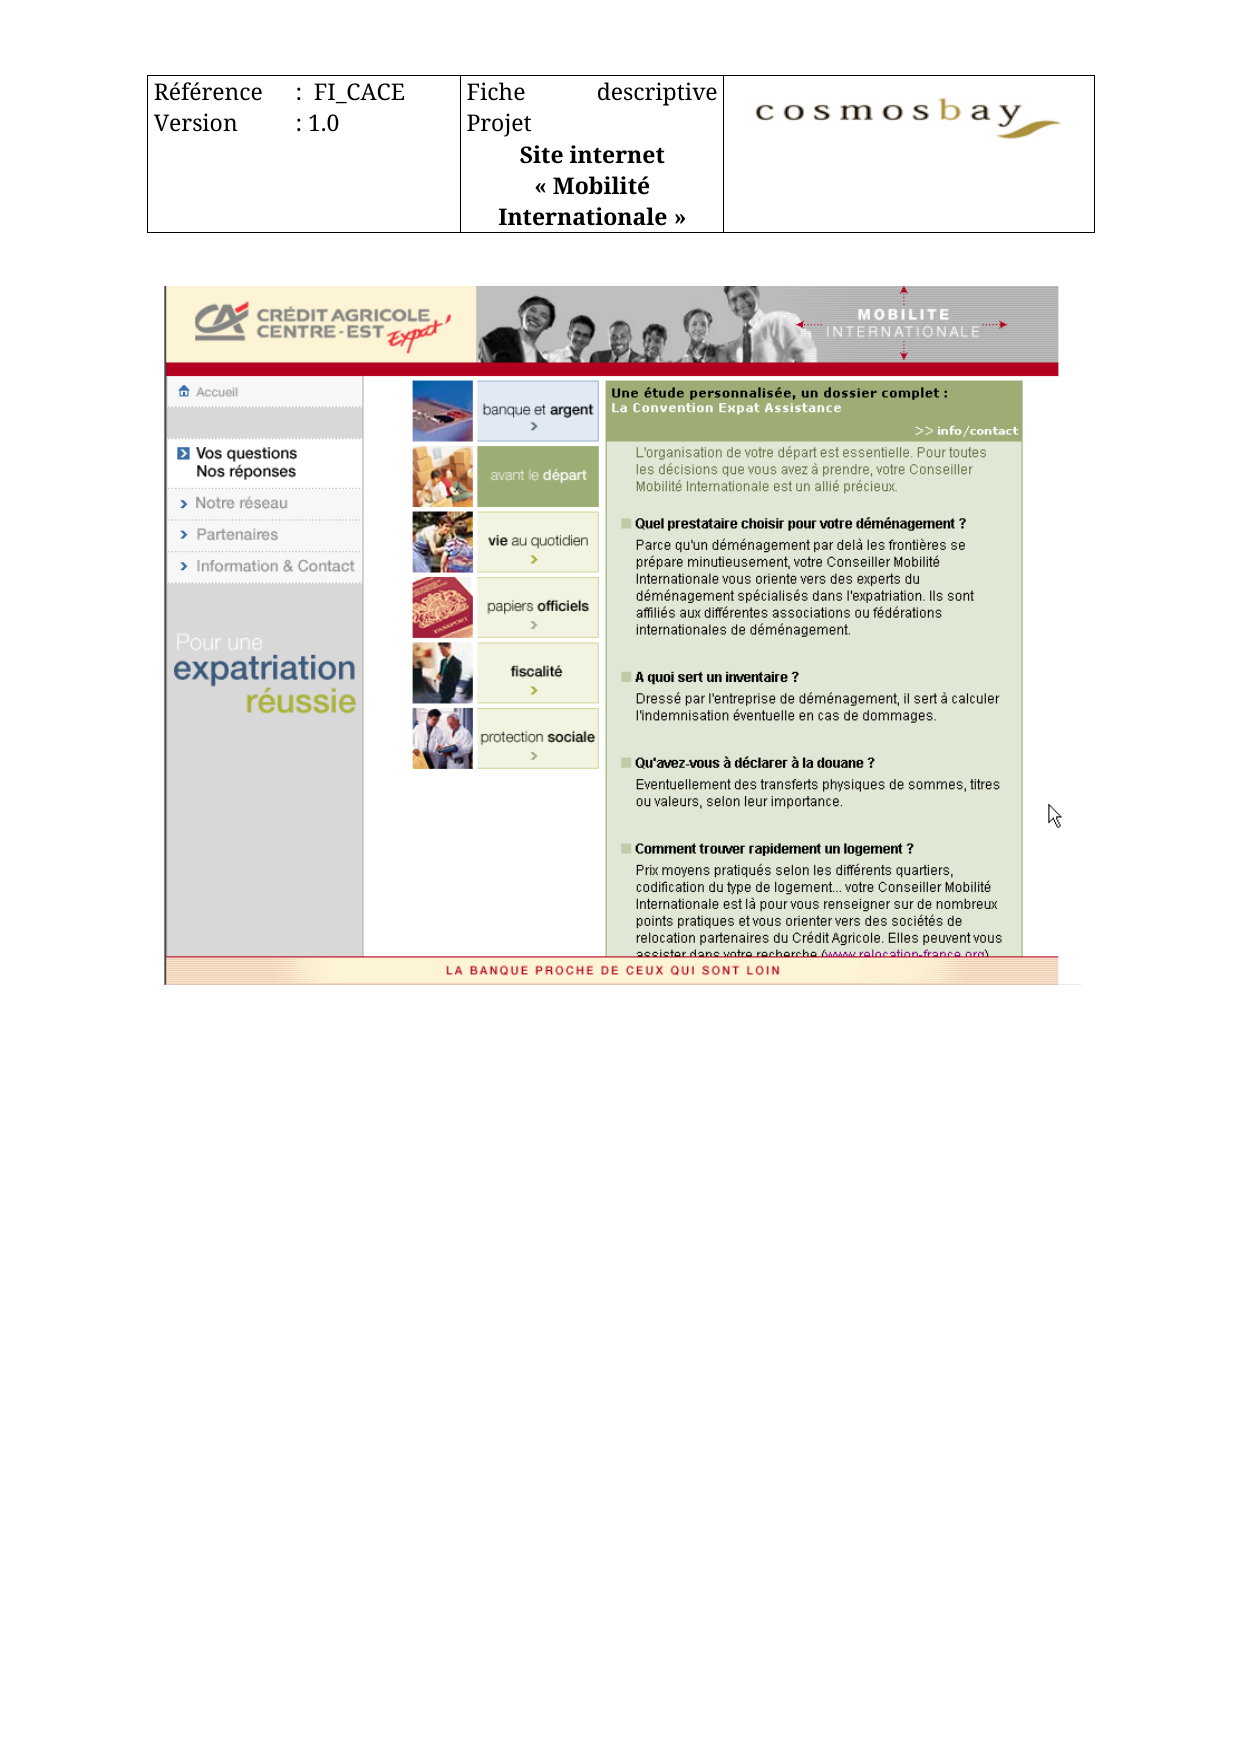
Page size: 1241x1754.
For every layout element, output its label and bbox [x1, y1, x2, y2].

picture [749, 85, 1069, 143]
picture [164, 286, 1082, 985]
